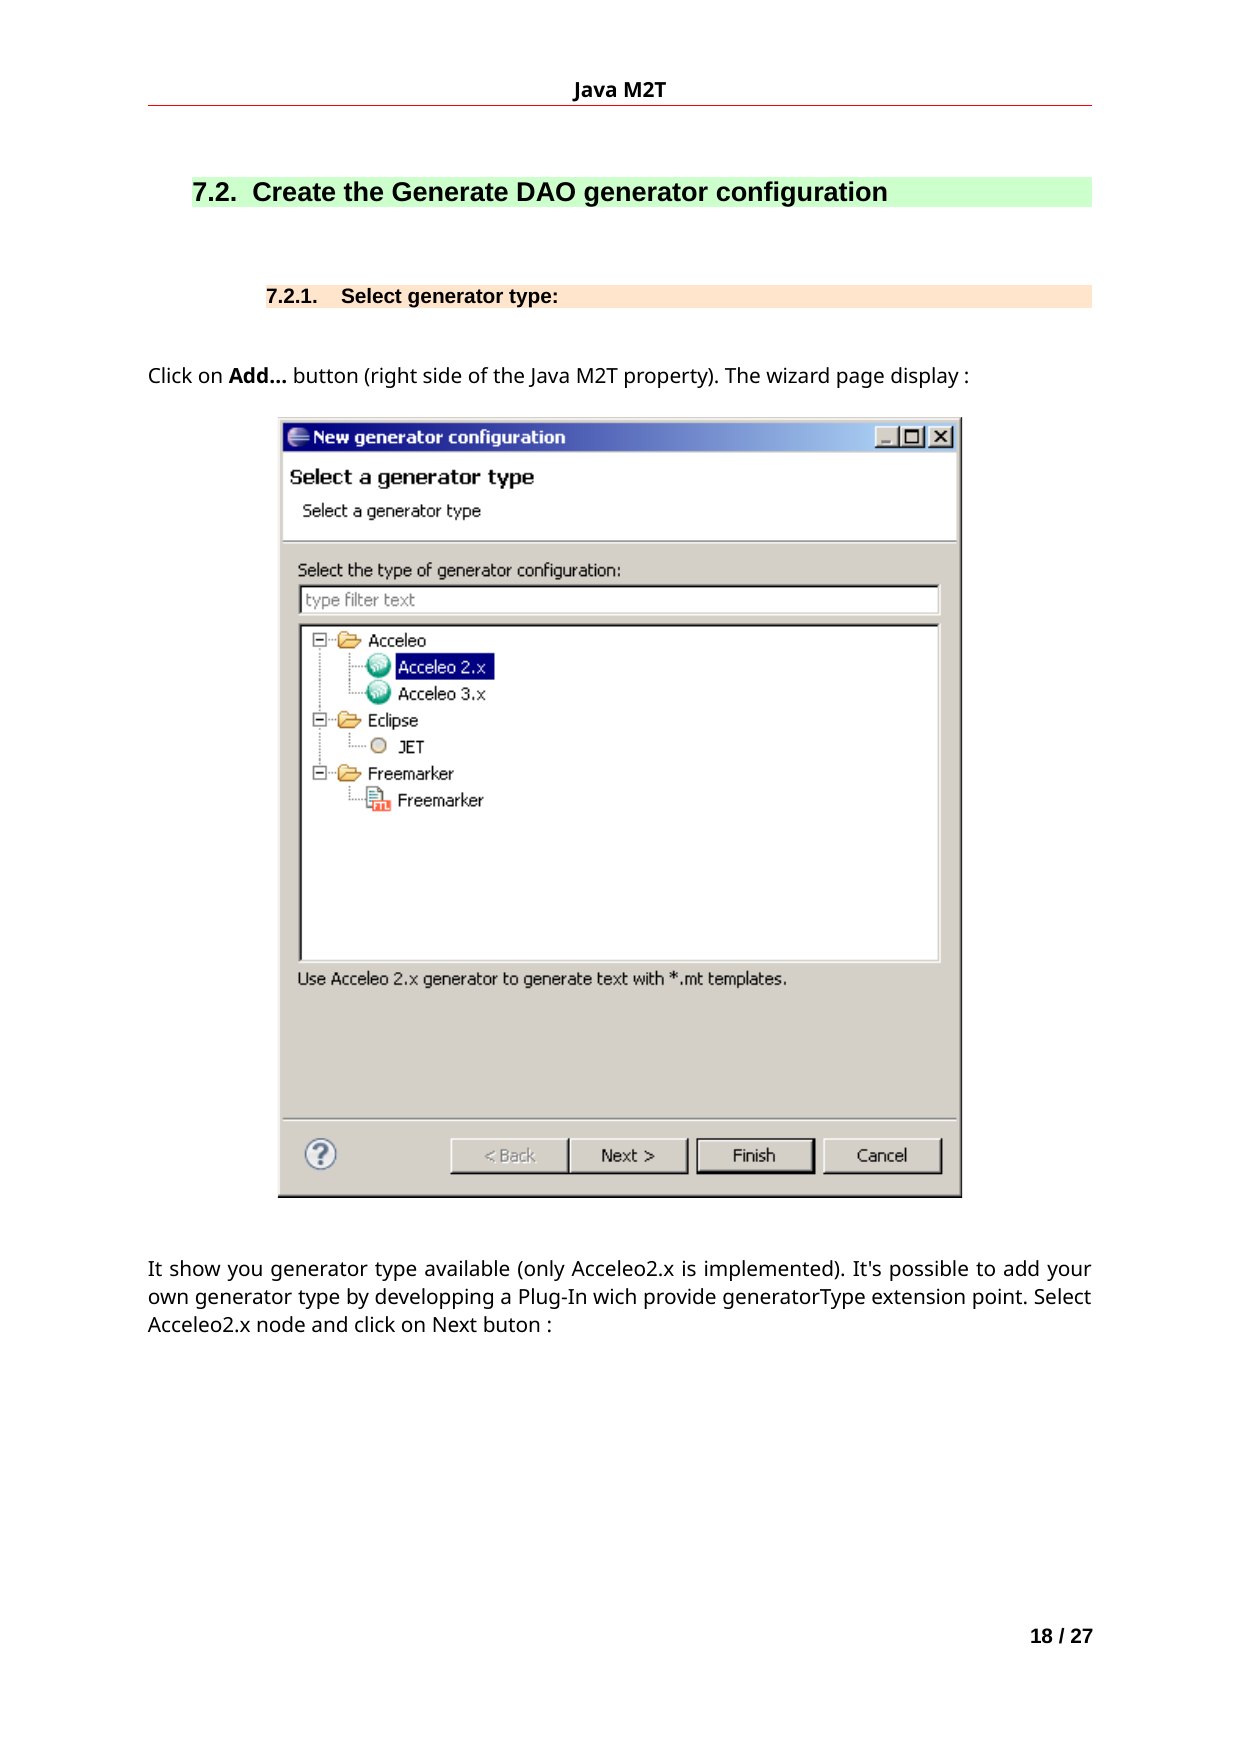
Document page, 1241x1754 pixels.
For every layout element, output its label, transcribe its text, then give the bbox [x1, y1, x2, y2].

subtitle Select generator type: [266, 285, 1092, 308]
picture [277, 417, 963, 1198]
text Click on Add... button (right side of the Java M2T property). The wizard page display : [148, 361, 1092, 390]
text It show you generator type available (only Acceleo2.x is implemented). It's possible to add your own generator type by developping a Plug-In wich provide generatorType extension point. Select Acceleo2.x node and click on Next buton : [148, 1254, 1092, 1339]
subtitle Create the Generate DAO generator configuration [192, 177, 1092, 207]
